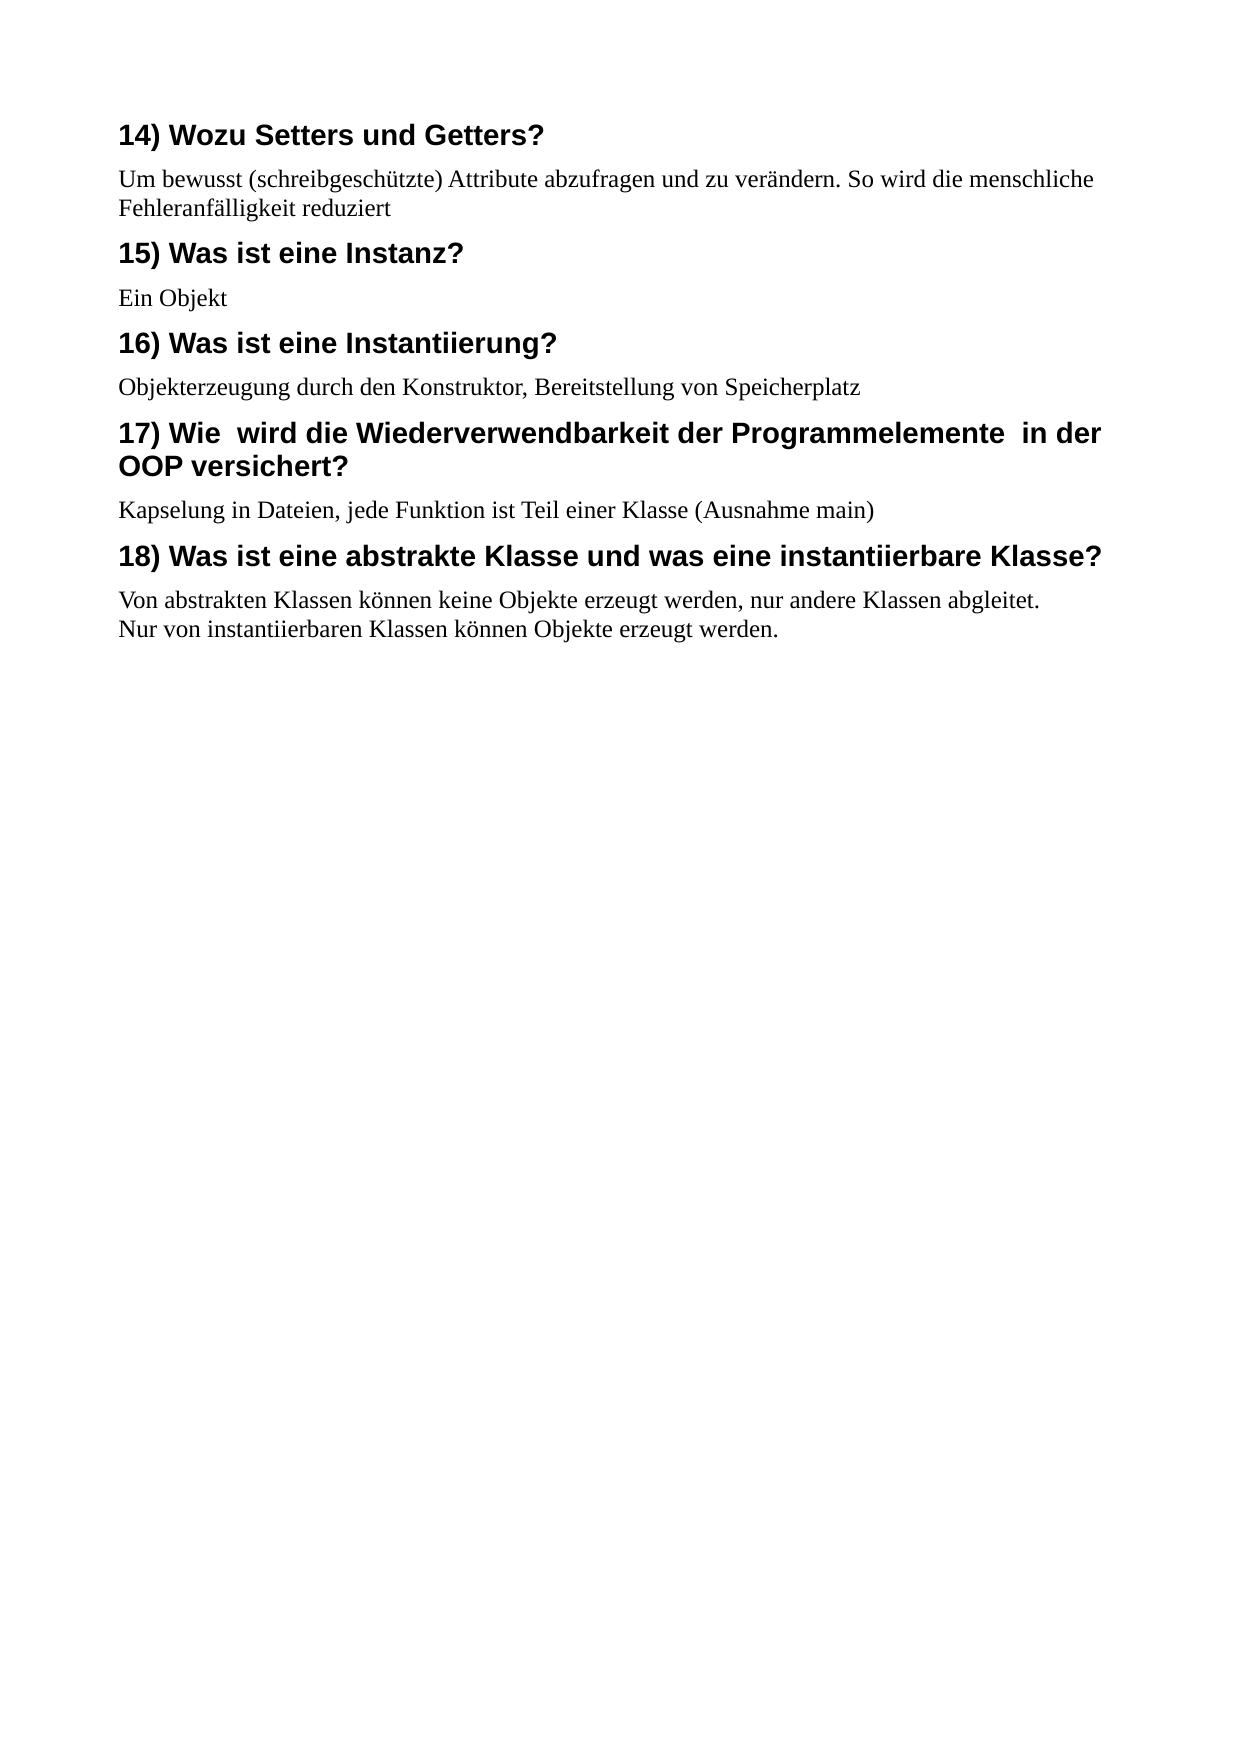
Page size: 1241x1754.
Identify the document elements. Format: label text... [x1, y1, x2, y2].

subtitle 14) Wozu Setters und Getters? [118, 118, 1122, 152]
text Kapselung in Dateien, jede Funktion ist Teil einer Klasse (Ausnahme main) [118, 496, 1122, 524]
text Nur von instantiierbaren Klassen können Objekte erzeugt werden. [118, 614, 1122, 643]
subtitle 15) Was ist eine Instanz? [118, 236, 1122, 270]
text Von abstrakten Klassen können keine Objekte erzeugt werden, nur andere Klassen abgleitet. [118, 585, 1122, 614]
text Um bewusst (schreibgeschützte) Attribute abzufragen und zu verändern. So wird die menschliche Fehleranfälligkeit reduziert [118, 164, 1122, 222]
subtitle 18) Was ist eine abstrakte Klasse und was eine instantiierbare Klasse? [118, 539, 1122, 573]
subtitle 16) Was ist eine Instantiierung? [118, 326, 1122, 360]
text Ein Objekt [118, 283, 1122, 311]
subtitle 17) Wie wird die Wiederverwendbarkeit der Programmelemente in der OOP versichert? [118, 416, 1122, 483]
text Objekterzeugung durch den Konstruktor, Bereitstellung von Speicherplatz [118, 372, 1122, 401]
